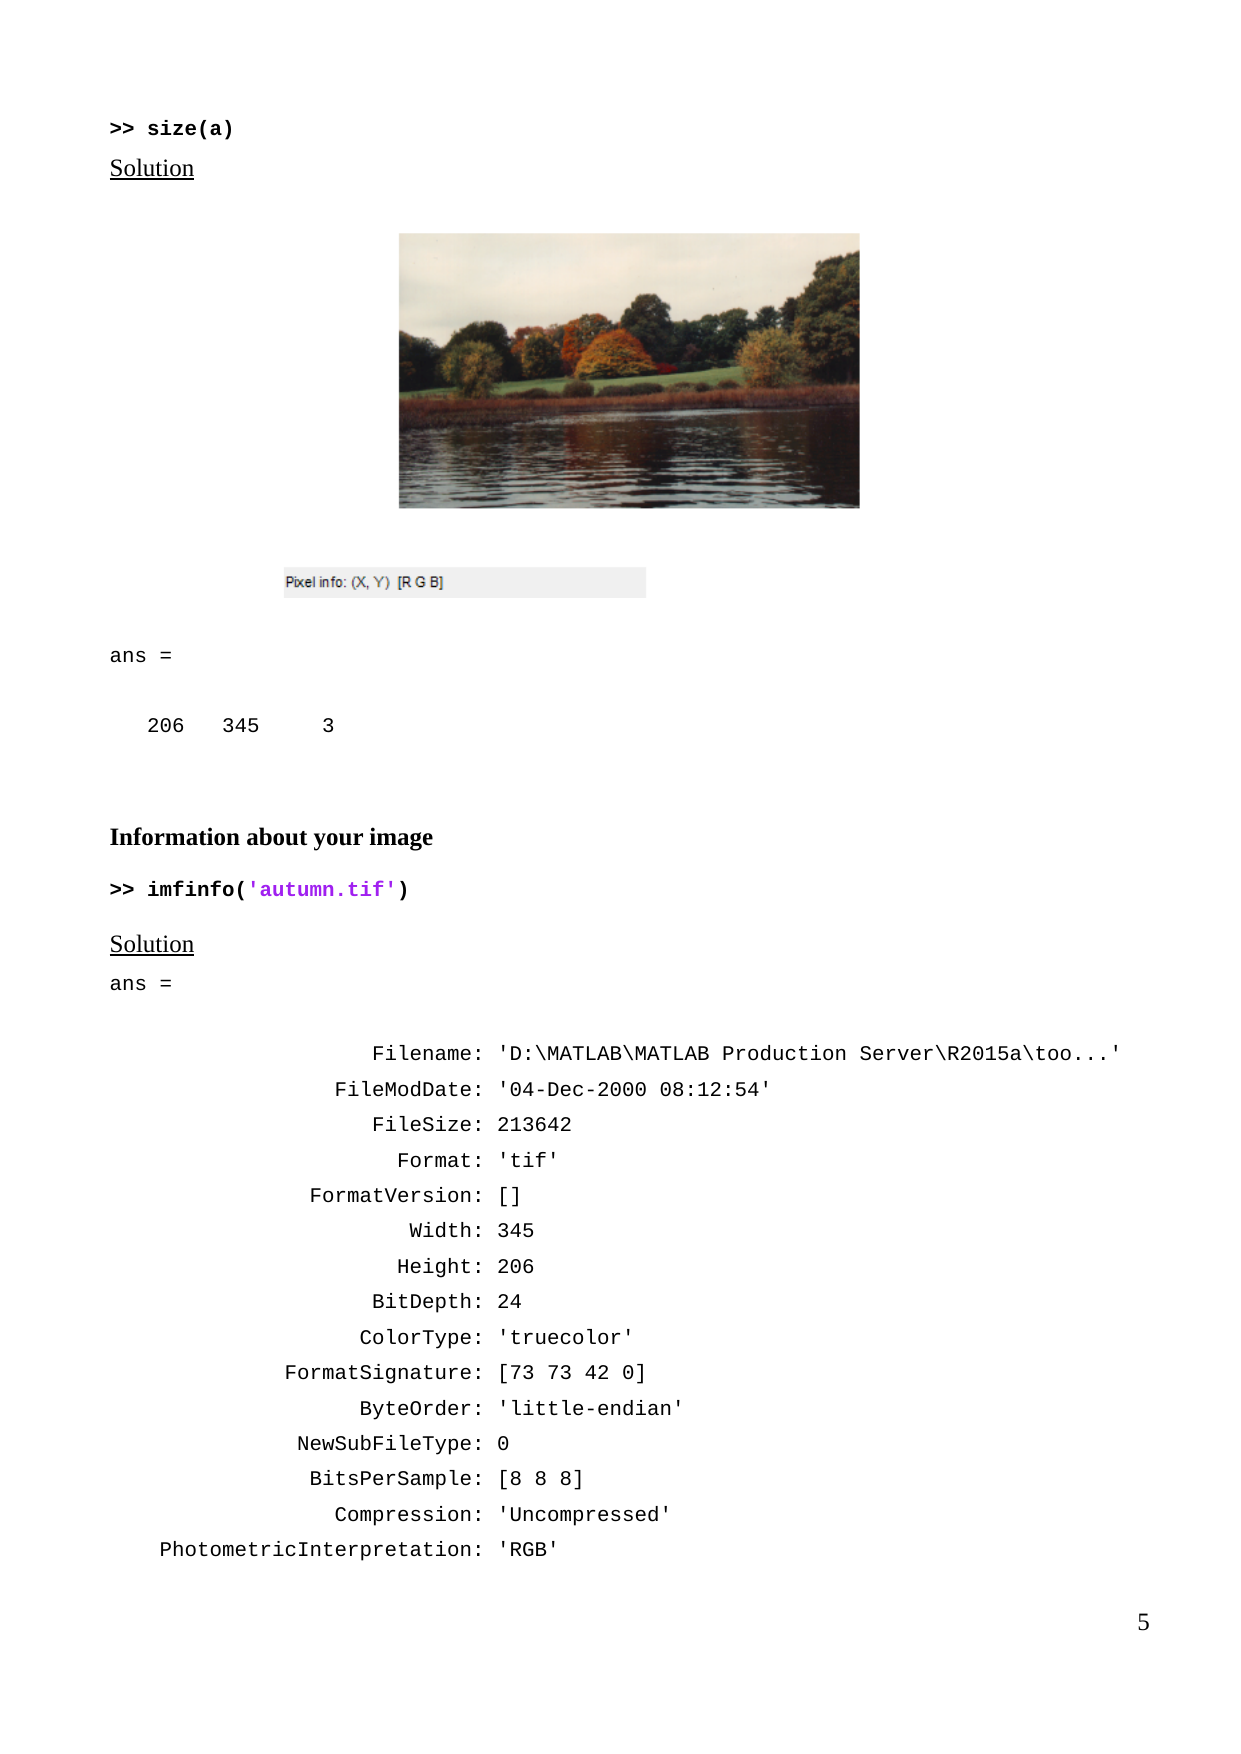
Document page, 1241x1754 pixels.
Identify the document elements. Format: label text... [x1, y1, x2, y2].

text Width: 345 [109, 1221, 1149, 1244]
text Filename: 'D:\MATLAB\MATLAB Production Server\R2015a\too...' [109, 1043, 1149, 1067]
text FormatSignature: [73 73 42 0] [109, 1362, 1149, 1386]
text ans = [109, 973, 1149, 996]
text ByteOrder: 'little-endian' [109, 1398, 1149, 1421]
text Information about your image [109, 822, 1149, 851]
text BitDepth: 24 [109, 1291, 1149, 1315]
text Height: 206 [109, 1256, 1149, 1279]
text NewSubFileType: 0 [109, 1433, 1149, 1457]
picture [283, 196, 975, 598]
text Compression: 'Uncompressed' [109, 1504, 1149, 1527]
text FormatVersion: [] [109, 1185, 1149, 1209]
text ColorType: 'truecolor' [109, 1327, 1149, 1350]
text >> imfinfo('autumn.tif') [109, 879, 1149, 903]
text FileSize: 213642 [109, 1114, 1149, 1138]
text 206 345 3 [109, 716, 1149, 739]
text BitsPerSample: [8 8 8] [109, 1468, 1149, 1492]
text Format: 'tif' [109, 1150, 1149, 1173]
text FileModDate: '04-Dec-2000 08:12:54' [109, 1079, 1149, 1102]
text >> size(a) [109, 118, 1149, 142]
text ans = [109, 645, 1149, 668]
text PhotometricInterpretation: 'RGB' [109, 1539, 1149, 1563]
text Solution [109, 929, 1149, 958]
text Solution [109, 153, 1149, 182]
